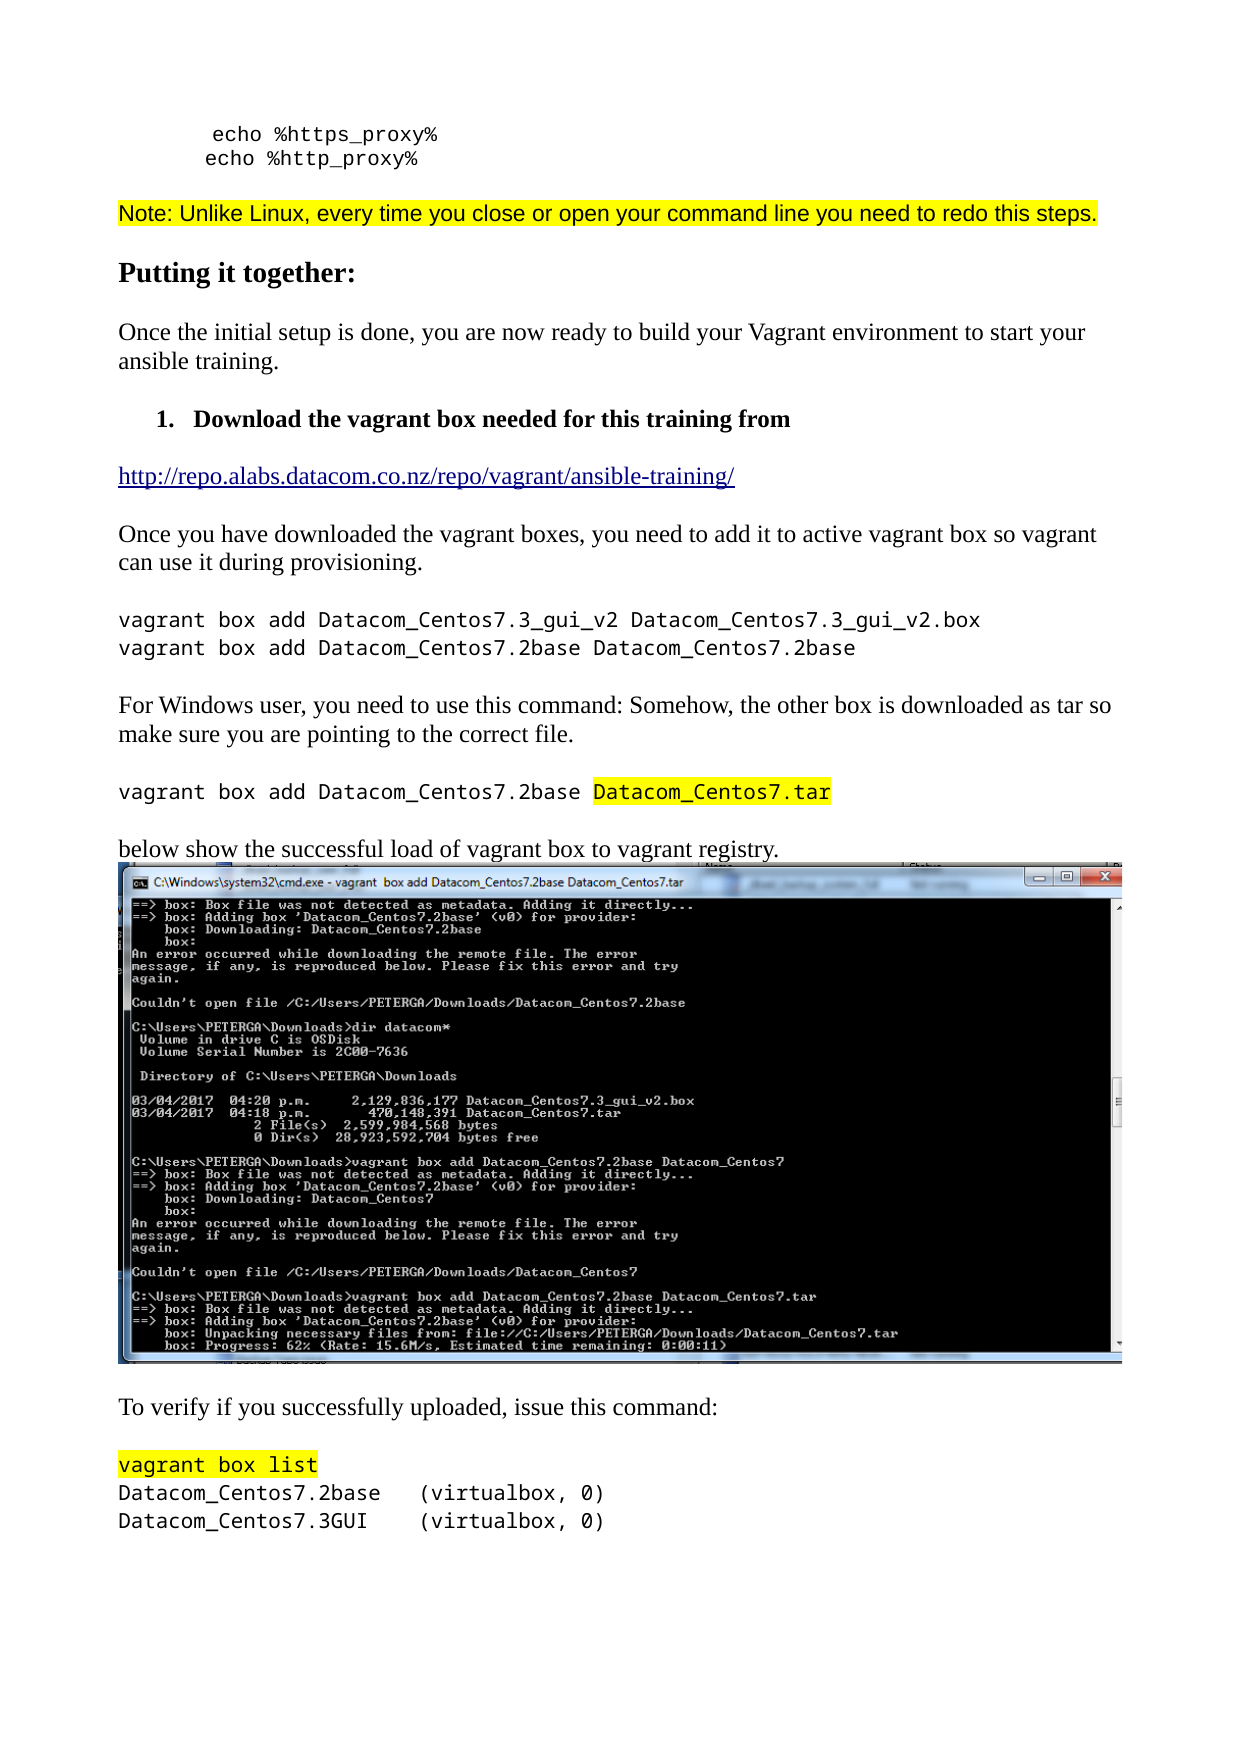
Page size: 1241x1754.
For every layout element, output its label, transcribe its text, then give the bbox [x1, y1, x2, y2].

list Download the vagrant box needed for this training from [156, 404, 1122, 432]
text Datacom_Centos7.2base (virtualbox, 0) [118, 1478, 1122, 1507]
text Putting it together: [118, 255, 1122, 289]
text To verify if you successfully uploaded, issue this command: [118, 1392, 1122, 1421]
text For Windows user, you need to use this command: Somehow, the other box is downloaded as tar so make sure you are pointing to the correct file. [118, 691, 1122, 748]
text vagrant box add Datacom_Centos7.2base Datacom_Centos7.2base [118, 633, 1122, 662]
text Datacom_Centos7.3GUI (virtualbox, 0) [118, 1507, 1122, 1535]
text Once the initial setup is done, you are now ready to build your Vagrant environment to start your ansible training. [118, 317, 1122, 375]
text vagrant box add Datacom_Centos7.3_gui_v2 Datacom_Centos7.3_gui_v2.box [118, 605, 1122, 633]
text vagrant box list [118, 1450, 1122, 1478]
text Note: Unlike Linux, every time you close or open your command line you need to redo this steps. [118, 200, 1122, 226]
text echo %https_proxy% [118, 118, 1122, 148]
text vagrant box add Datacom_Centos7.2base Datacom_Centos7.tar [118, 777, 1122, 805]
text below show the successful load of vagrant box to vagrant registry. [118, 834, 1122, 862]
text http://repo.alabs.datacom.co.nz/repo/vagrant/ansible-training/ [118, 461, 1122, 490]
text Once you have downloaded the vagrant boxes, you need to add it to active vagrant box so vagrant can use it during provisioning. [118, 519, 1122, 576]
text echo %http_proxy% [118, 148, 1122, 171]
